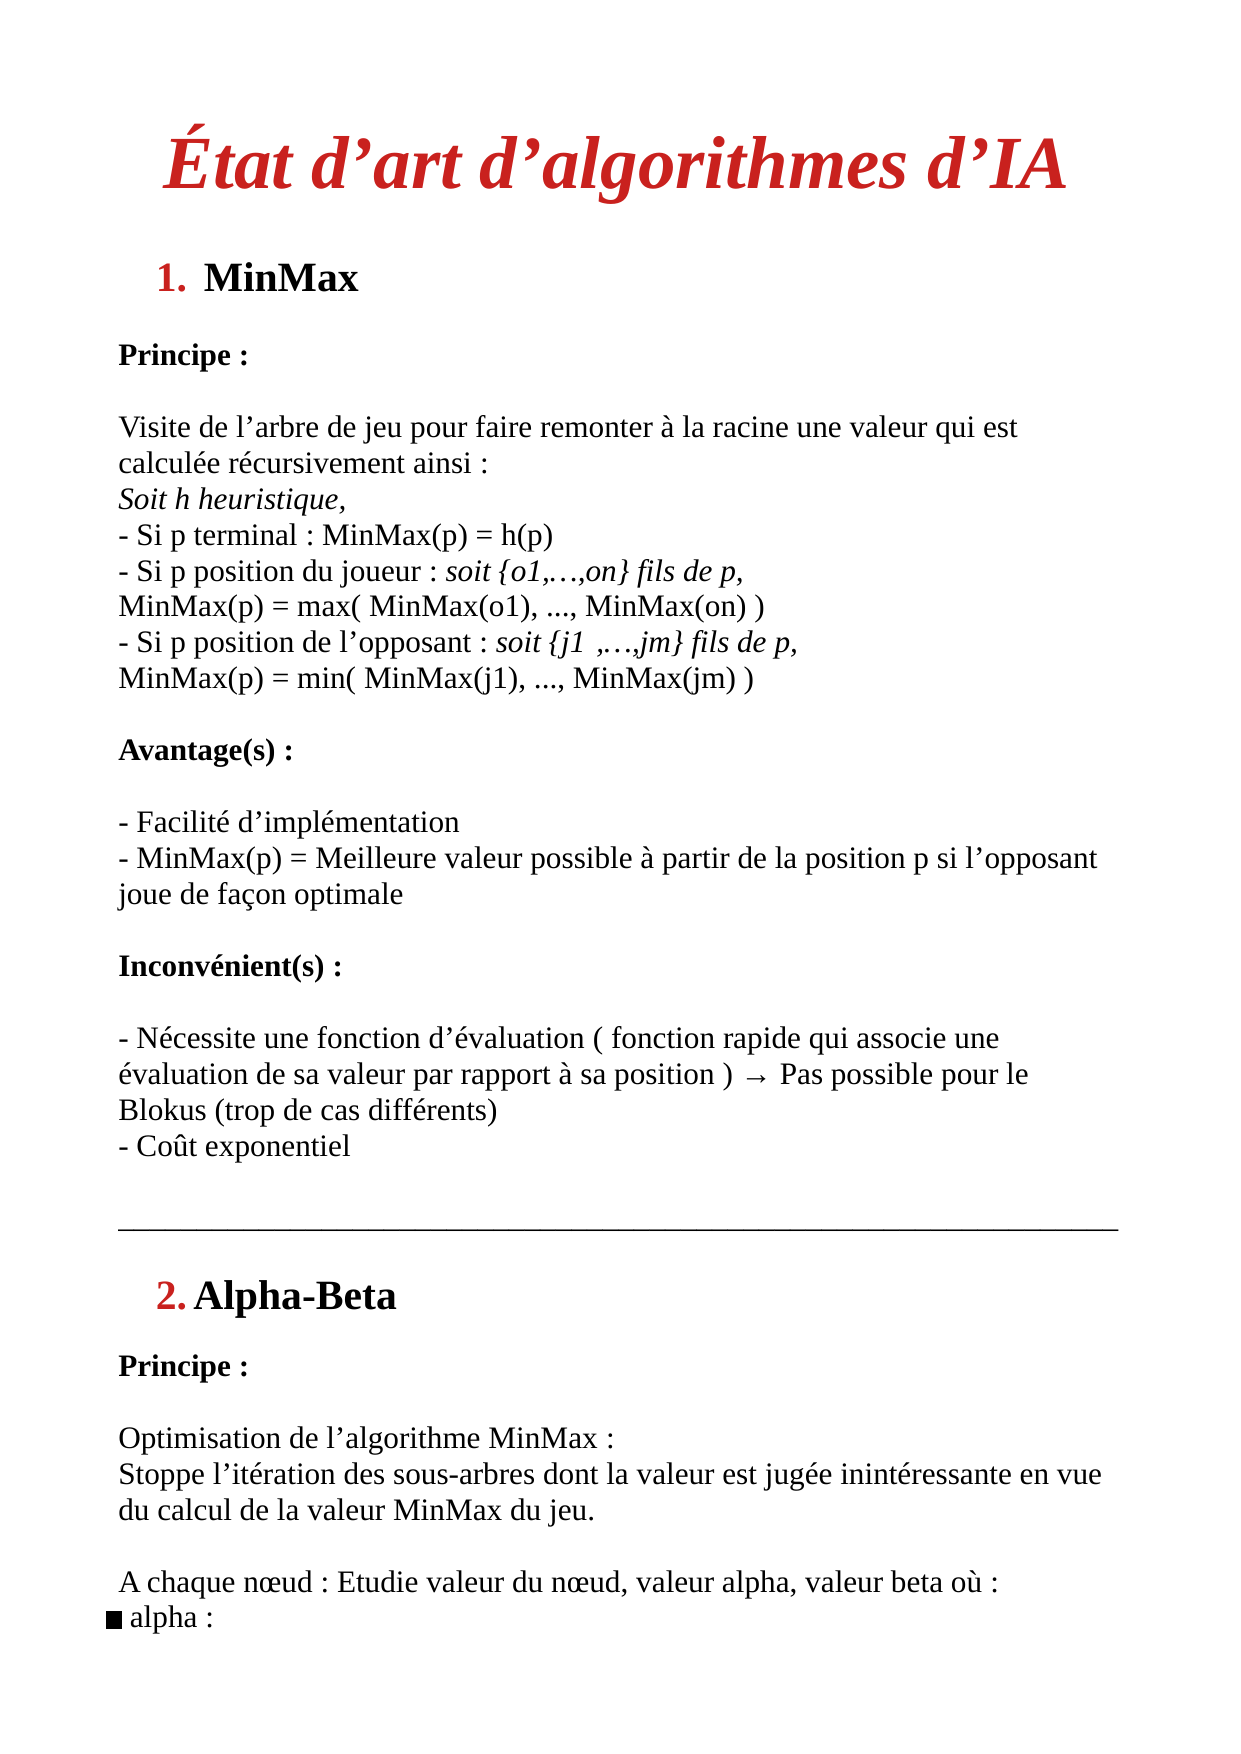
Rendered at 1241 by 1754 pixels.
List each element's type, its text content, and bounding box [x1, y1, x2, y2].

text - Nécessite une fonction d’évaluation ( fonction rapide qui associe une évaluation de sa valeur par rapport à sa position ) → Pas possible pour le Blokus (trop de cas différents) [118, 1019, 1122, 1127]
text - Si p position de l’opposant : soit {j1 ,…,jm} fils de p, [118, 624, 1122, 659]
list Alpha-Beta [156, 1271, 1122, 1318]
text - Coût exponentiel [118, 1127, 1122, 1163]
text Visite de l’arbre de jeu pour faire remonter à la racine une valeur qui est calculée récursivement ainsi : [118, 408, 1122, 480]
text - Si p position du joueur : soit {o1,…,on} fils de p, [118, 552, 1122, 588]
text - Si p terminal : MinMax(p) = h(p) [118, 516, 1122, 552]
text Optimisation de l’algorithme MinMax : [118, 1419, 1122, 1455]
text Soit h heuristique, [118, 480, 1122, 516]
text Principe : [118, 336, 1122, 372]
text A chaque nœud : Etudie valeur du nœud, valeur alpha, valeur beta où : [118, 1563, 1122, 1599]
text ________________________________________________________________ [118, 1199, 1122, 1234]
text Stoppe l’itération des sous-arbres dont la valeur est jugée inintéressante en vue du calcul de la valeur MinMax du jeu. [118, 1455, 1122, 1527]
text MinMax(p) = max( MinMax(o1), ..., MinMax(on) ) [118, 588, 1122, 624]
text alpha : [118, 1599, 1122, 1635]
text Principe : [118, 1347, 1122, 1383]
text - Facilité d’implémentation [118, 803, 1122, 839]
text Avantage(s) : [118, 731, 1122, 767]
list MinMax [156, 252, 1122, 300]
text - MinMax(p) = Meilleure valeur possible à partir de la position p si l’opposant joue de façon optimale [118, 839, 1122, 911]
text État d’art d’algorithmes d’IA [118, 118, 1122, 204]
text MinMax(p) = min( MinMax(j1), ..., MinMax(jm) ) [118, 659, 1122, 696]
text Inconvénient(s) : [118, 947, 1122, 983]
